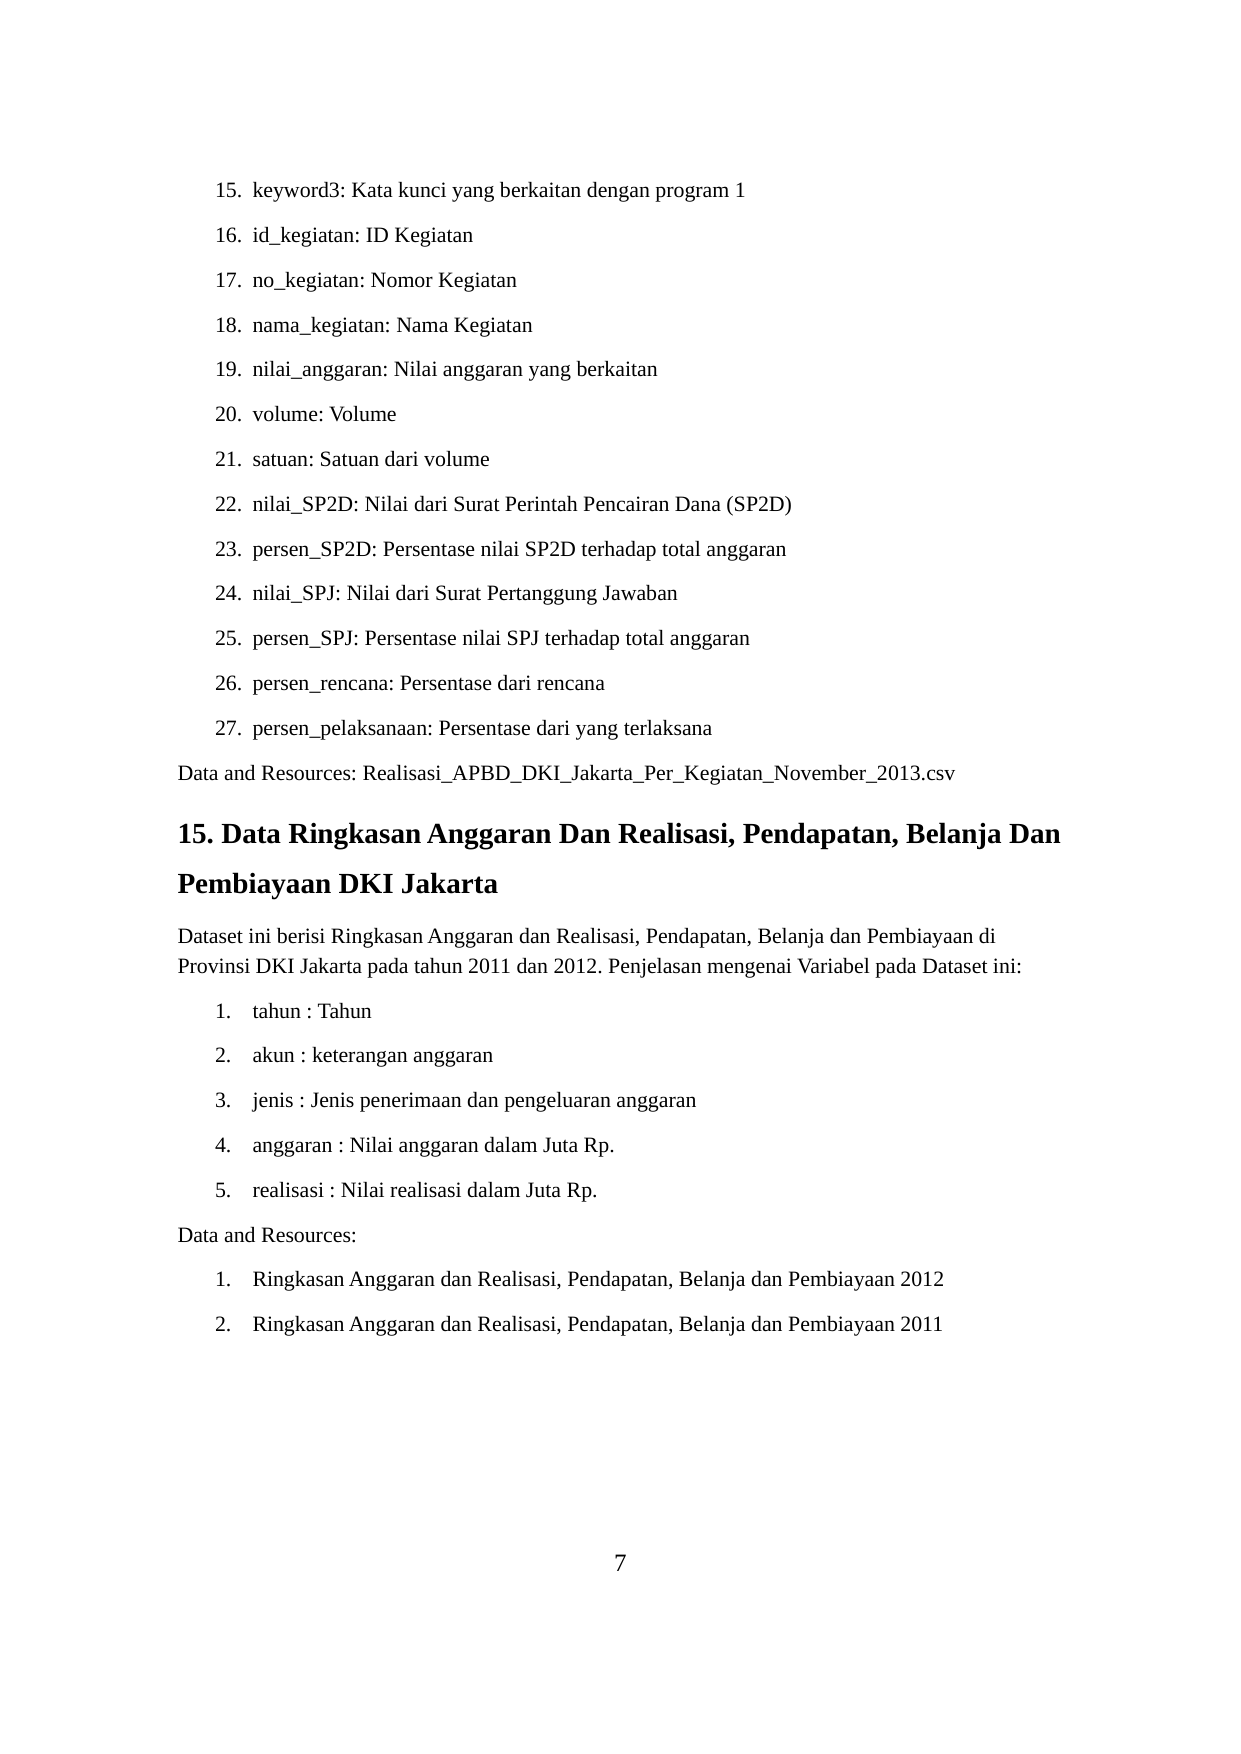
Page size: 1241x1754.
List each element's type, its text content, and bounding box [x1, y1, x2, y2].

subtitle Data Ringkasan Anggaran Dan Realisasi, Pendapatan, Belanja Dan Pembiayaan DKI Jakarta [177, 816, 1063, 900]
text Data and Resources: [177, 1222, 1063, 1247]
list jenis : Jenis penerimaan dan pengeluaran anggaran [215, 1087, 1063, 1112]
list nilai_anggaran: Nilai anggaran yang berkaitan [215, 356, 1063, 382]
list persen_pelaksanaan: Persentase dari yang terlaksana [215, 715, 1063, 740]
list nilai_SPJ: Nilai dari Surat Pertanggung Jawaban [215, 580, 1063, 606]
list tahun : Tahun [215, 998, 1063, 1023]
list no_kegiatan: Nomor Kegiatan [215, 267, 1063, 292]
list keyword3: Kata kunci yang berkaitan dengan program 1 [215, 177, 1063, 202]
list satuan: Satuan dari volume [215, 446, 1063, 471]
text Dataset ini berisi Ringkasan Anggaran dan Realisasi, Pendapatan, Belanja dan Pembiayaan di Provinsi DKI Jakarta pada tahun 2011 dan 2012. Penjelasan mengenai Variabel pada Dataset ini: [177, 923, 1063, 978]
list Ringkasan Anggaran dan Realisasi, Pendapatan, Belanja dan Pembiayaan 2011 [215, 1311, 1063, 1336]
list realisasi : Nilai realisasi dalam Juta Rp. [215, 1177, 1063, 1202]
list nilai_SP2D: Nilai dari Surat Perintah Pencairan Dana (SP2D) [215, 491, 1063, 516]
text Data and Resources: Realisasi_APBD_DKI_Jakarta_Per_Kegiatan_November_2013.csv [177, 759, 1063, 785]
list anggaran : Nilai anggaran dalam Juta Rp. [215, 1132, 1063, 1157]
list persen_rencana: Persentase dari rencana [215, 670, 1063, 695]
list id_kegiatan: ID Kegiatan [215, 222, 1063, 247]
list volume: Volume [215, 401, 1063, 426]
list akun : keterangan anggaran [215, 1042, 1063, 1068]
list Ringkasan Anggaran dan Realisasi, Pendapatan, Belanja dan Pembiayaan 2012 [215, 1266, 1063, 1292]
list nama_kegiatan: Nama Kegiatan [215, 312, 1063, 337]
list persen_SPJ: Persentase nilai SPJ terhadap total anggaran [215, 625, 1063, 650]
list persen_SP2D: Persentase nilai SP2D terhadap total anggaran [215, 536, 1063, 561]
